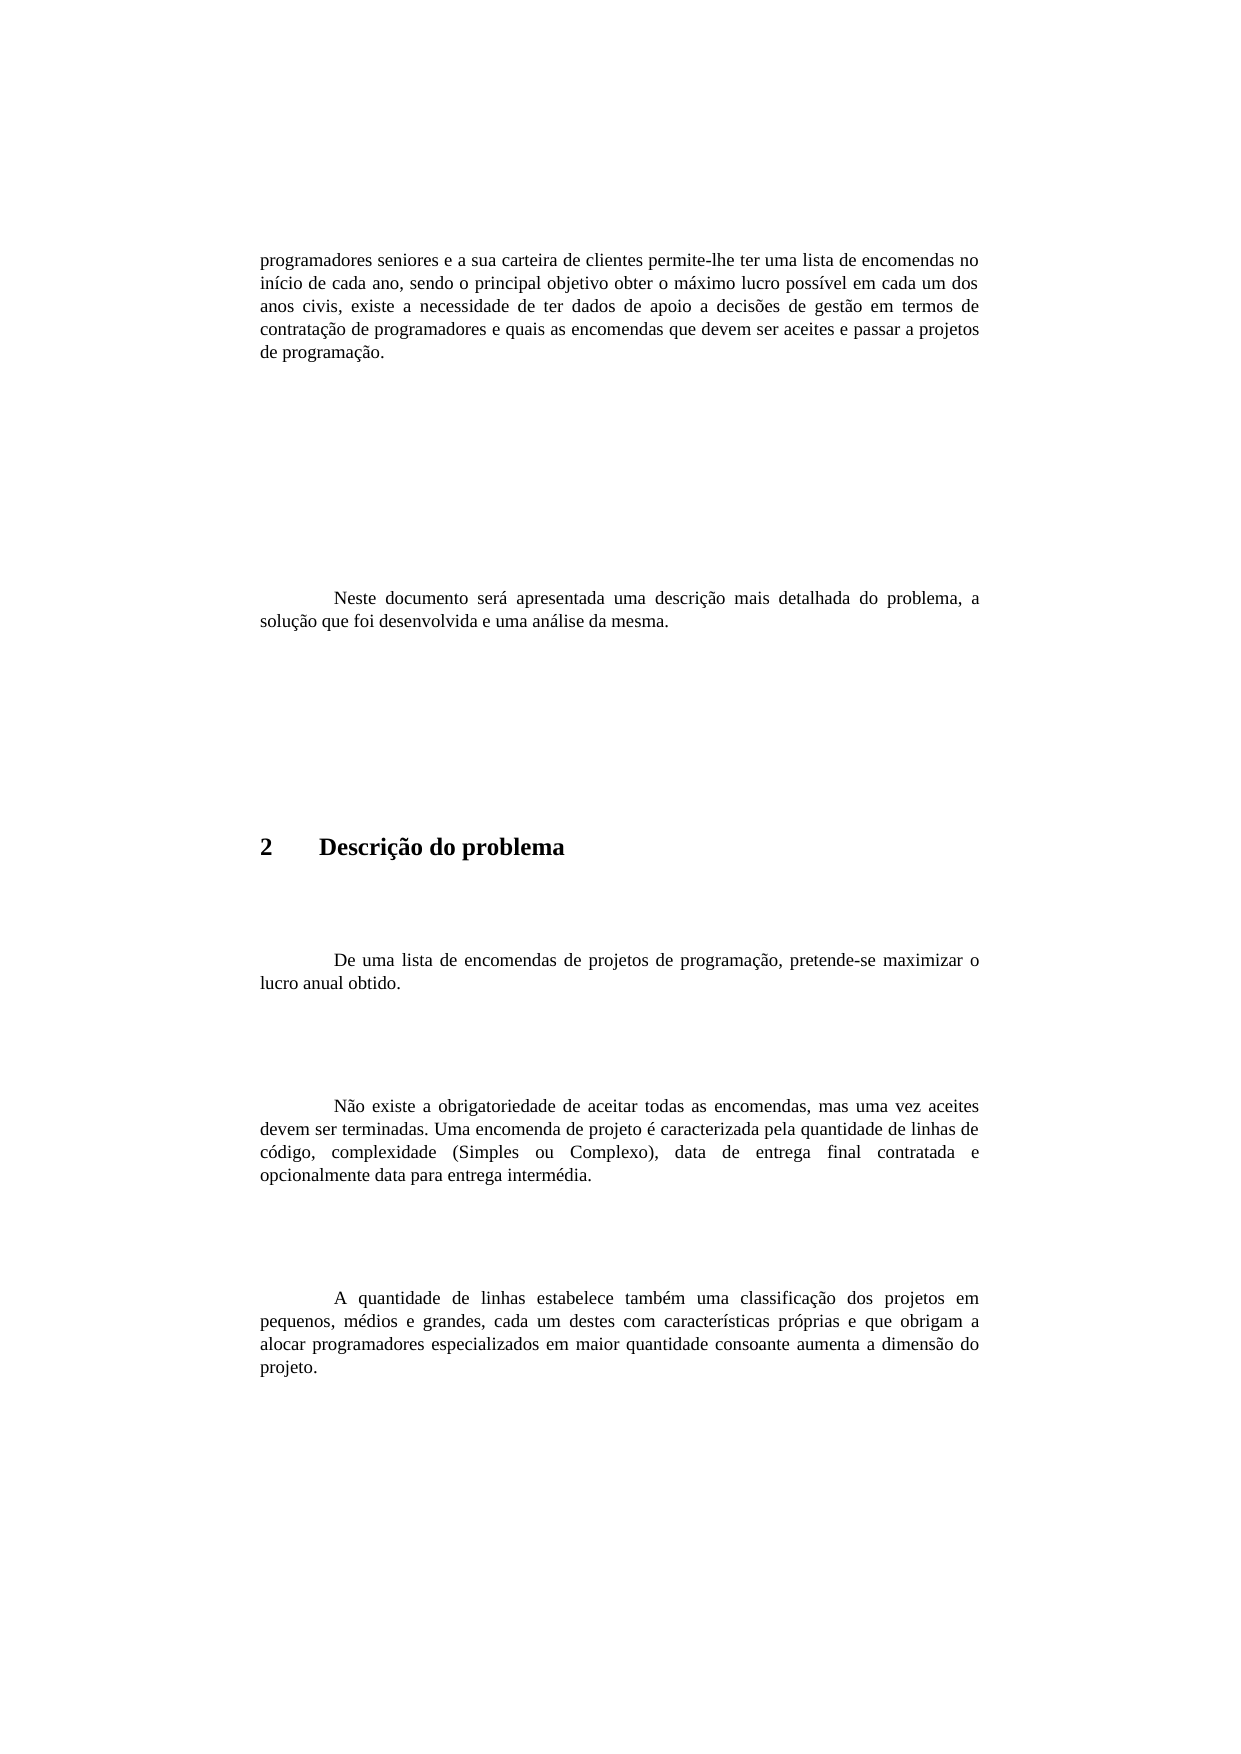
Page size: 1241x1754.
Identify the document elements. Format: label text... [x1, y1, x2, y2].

text Neste documento será apresentada uma descrição mais detalhada do problema, a solução que foi desenvolvida e uma análise da mesma. [260, 586, 980, 631]
text Não existe a obrigatoriedade de aceitar todas as encomendas, mas uma vez aceites devem ser terminadas. Uma encomenda de projeto é caracterizada pela quantidade de linhas de código, complexidade (Simples ou Complexo), data de entrega final contratada e opcionalmente data para entrega intermédia. [260, 1094, 980, 1186]
subtitle Descrição do problema [260, 829, 980, 861]
text De uma lista de encomendas de projetos de programação, pretende-se maximizar o lucro anual obtido. [260, 948, 980, 994]
text programadores seniores e a sua carteira de clientes permite-lhe ter uma lista de encomendas no início de cada ano, sendo o principal objetivo obter o máximo lucro possível em cada um dos anos civis, existe a necessidade de ter dados de apoio a decisões de gestão em termos de contratação de programadores e quais as encomendas que devem ser aceites e passar a projetos de programação. [260, 248, 980, 363]
text A quantidade de linhas estabelece também uma classificação dos projetos em pequenos, médios e grandes, cada um destes com características próprias e que obrigam a alocar programadores especializados em maior quantidade consoante aumenta a dimensão do projeto. [260, 1286, 980, 1377]
